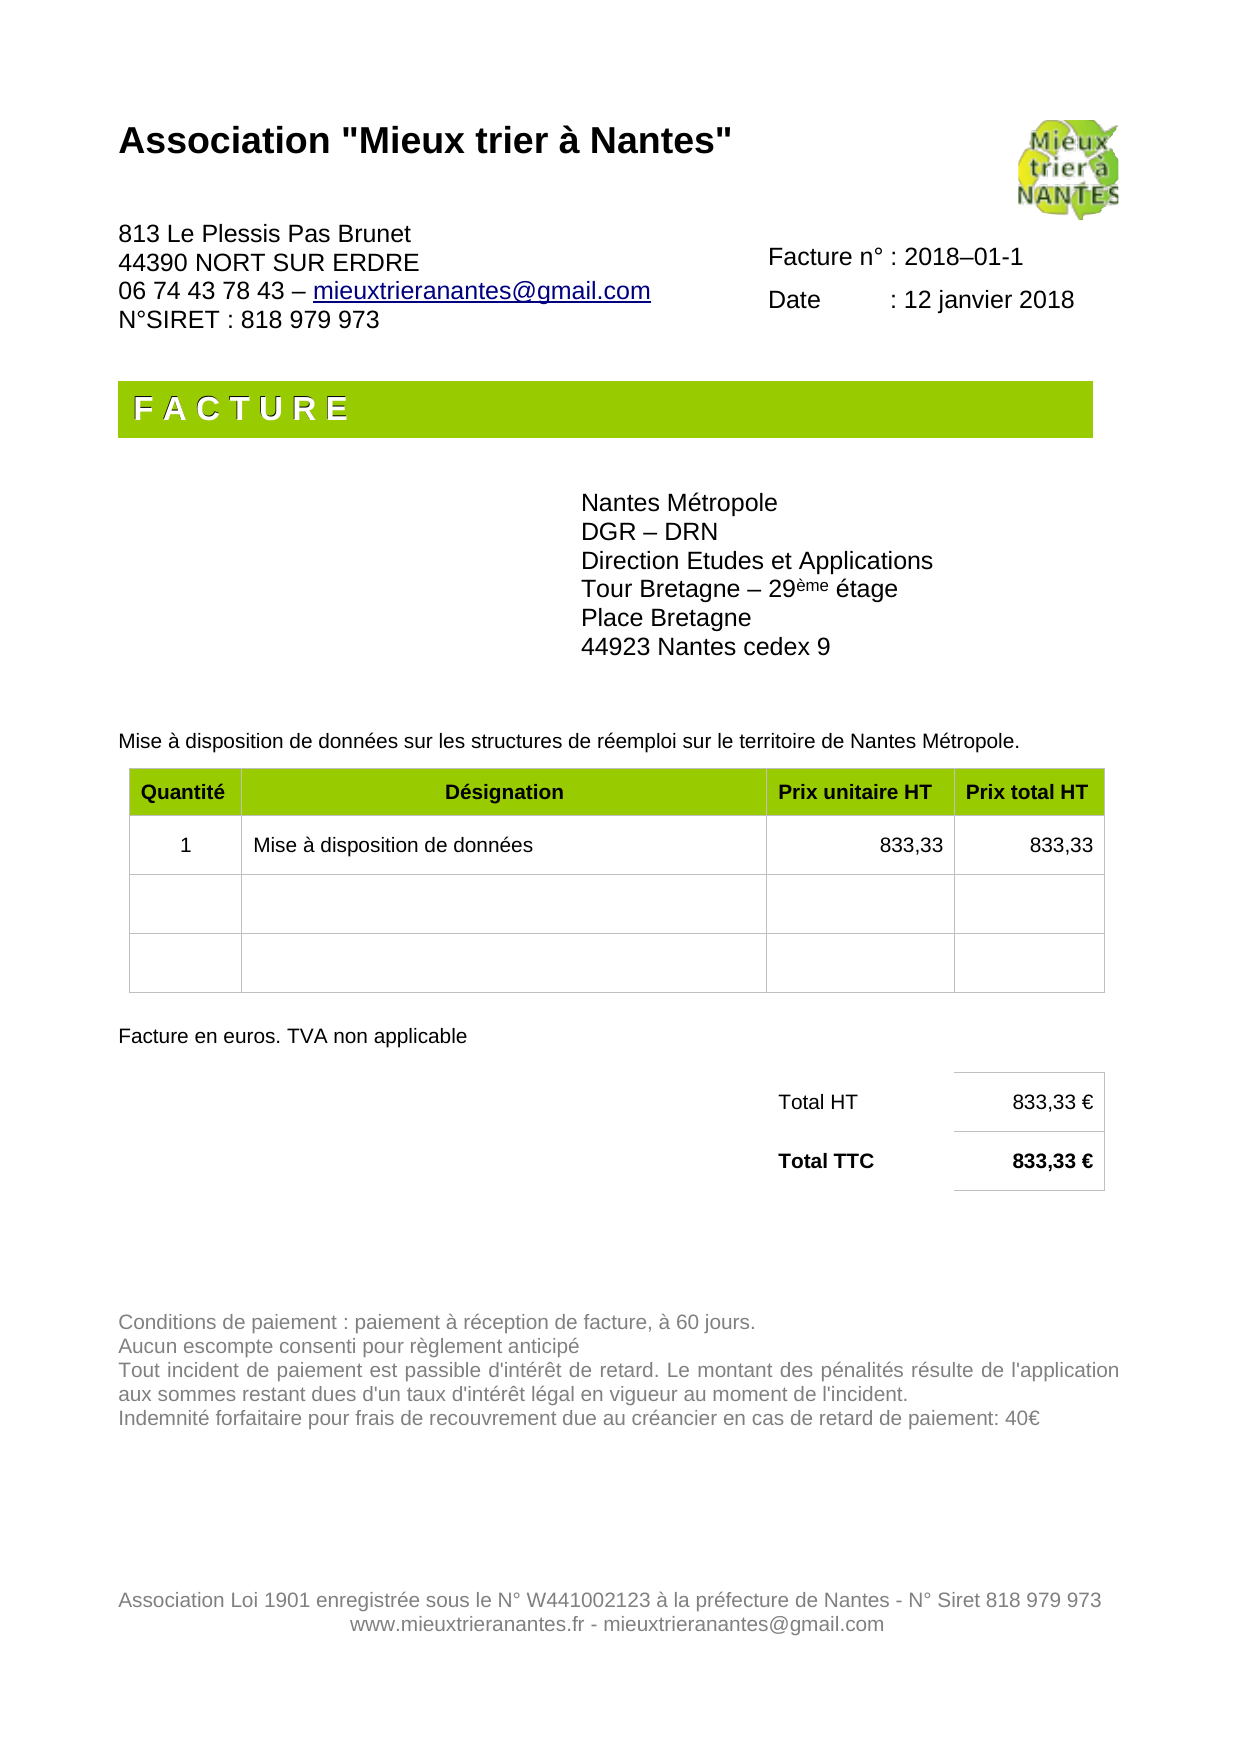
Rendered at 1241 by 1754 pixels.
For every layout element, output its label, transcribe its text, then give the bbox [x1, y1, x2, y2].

table_cell [242, 875, 766, 933]
table_cell [955, 875, 1104, 933]
table_cell [955, 934, 1104, 992]
text N°SIRET : 818 979 973 [118, 305, 1122, 334]
text Indemnité forfaitaire pour frais de recouvrement due au créancier en cas de retard de paiement: 40€ [118, 1405, 1122, 1429]
text Aucun escompte consenti pour règlement anticipé [118, 1333, 1122, 1357]
table_cell [767, 875, 954, 933]
table_cell [130, 934, 241, 992]
table_header 833,33 € [954, 1073, 1104, 1131]
table_cell 1 [130, 816, 241, 874]
text 44390 NORT SUR ERDRE [118, 247, 1122, 276]
text 06 74 43 78 43 – mieuxtrieranantes@gmail.com [118, 276, 1122, 305]
table_header Prix unitaire HT [767, 769, 954, 815]
text Facture en euros. TVA non applicable [118, 1024, 1122, 1048]
table_header Prix total HT [955, 769, 1104, 815]
table_cell [130, 875, 241, 933]
table_cell [242, 934, 766, 992]
text Tout incident de paiement est passible d'intérêt de retard. Le montant des pénalités résulte de l'application aux sommes restant dues d'un taux d'intérêt légal en vigueur au moment de l'incident. [118, 1357, 1122, 1405]
table_header Total HT [767, 1072, 954, 1131]
text 813 Le Plessis Pas Brunet [118, 219, 1122, 247]
table_cell Total TTC [767, 1131, 954, 1190]
table_cell 833,33 € [954, 1132, 1104, 1190]
text Conditions de paiement : paiement à réception de facture, à 60 jours. [118, 1309, 1122, 1333]
text Mise à disposition de données sur les structures de réemploi sur le territoire de Nantes Métropole. [118, 728, 1122, 752]
table_cell Mise à disposition de données [242, 816, 766, 874]
table_header Quantité [130, 769, 241, 815]
table_header Désignation [242, 769, 766, 815]
text Association "Mieux trier à Nantes" [118, 118, 1122, 161]
table_cell [767, 934, 954, 992]
table_cell 833,33 [955, 816, 1104, 874]
table_cell 833,33 [767, 816, 954, 874]
